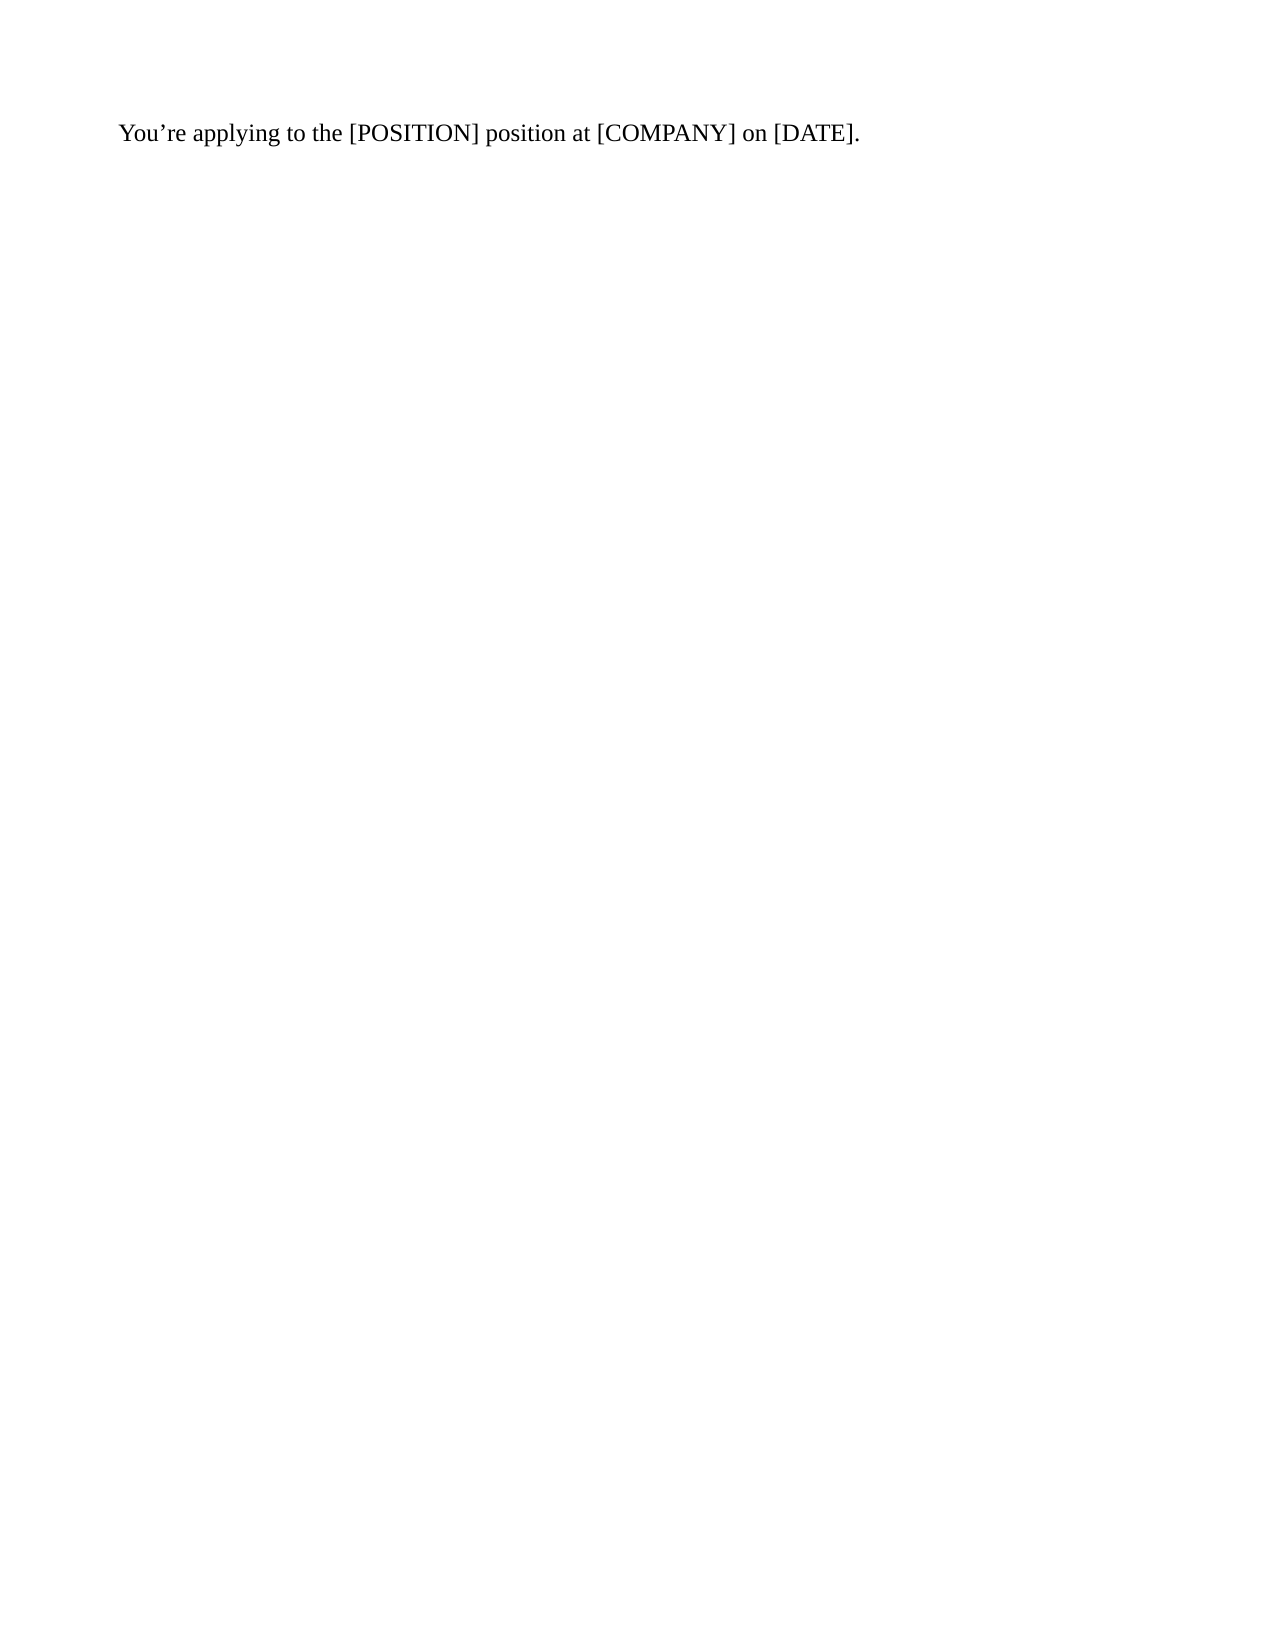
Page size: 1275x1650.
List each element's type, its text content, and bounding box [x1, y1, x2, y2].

text You’re applying to the [POSITION] position at [COMPANY] on [DATE]. [118, 118, 1157, 147]
